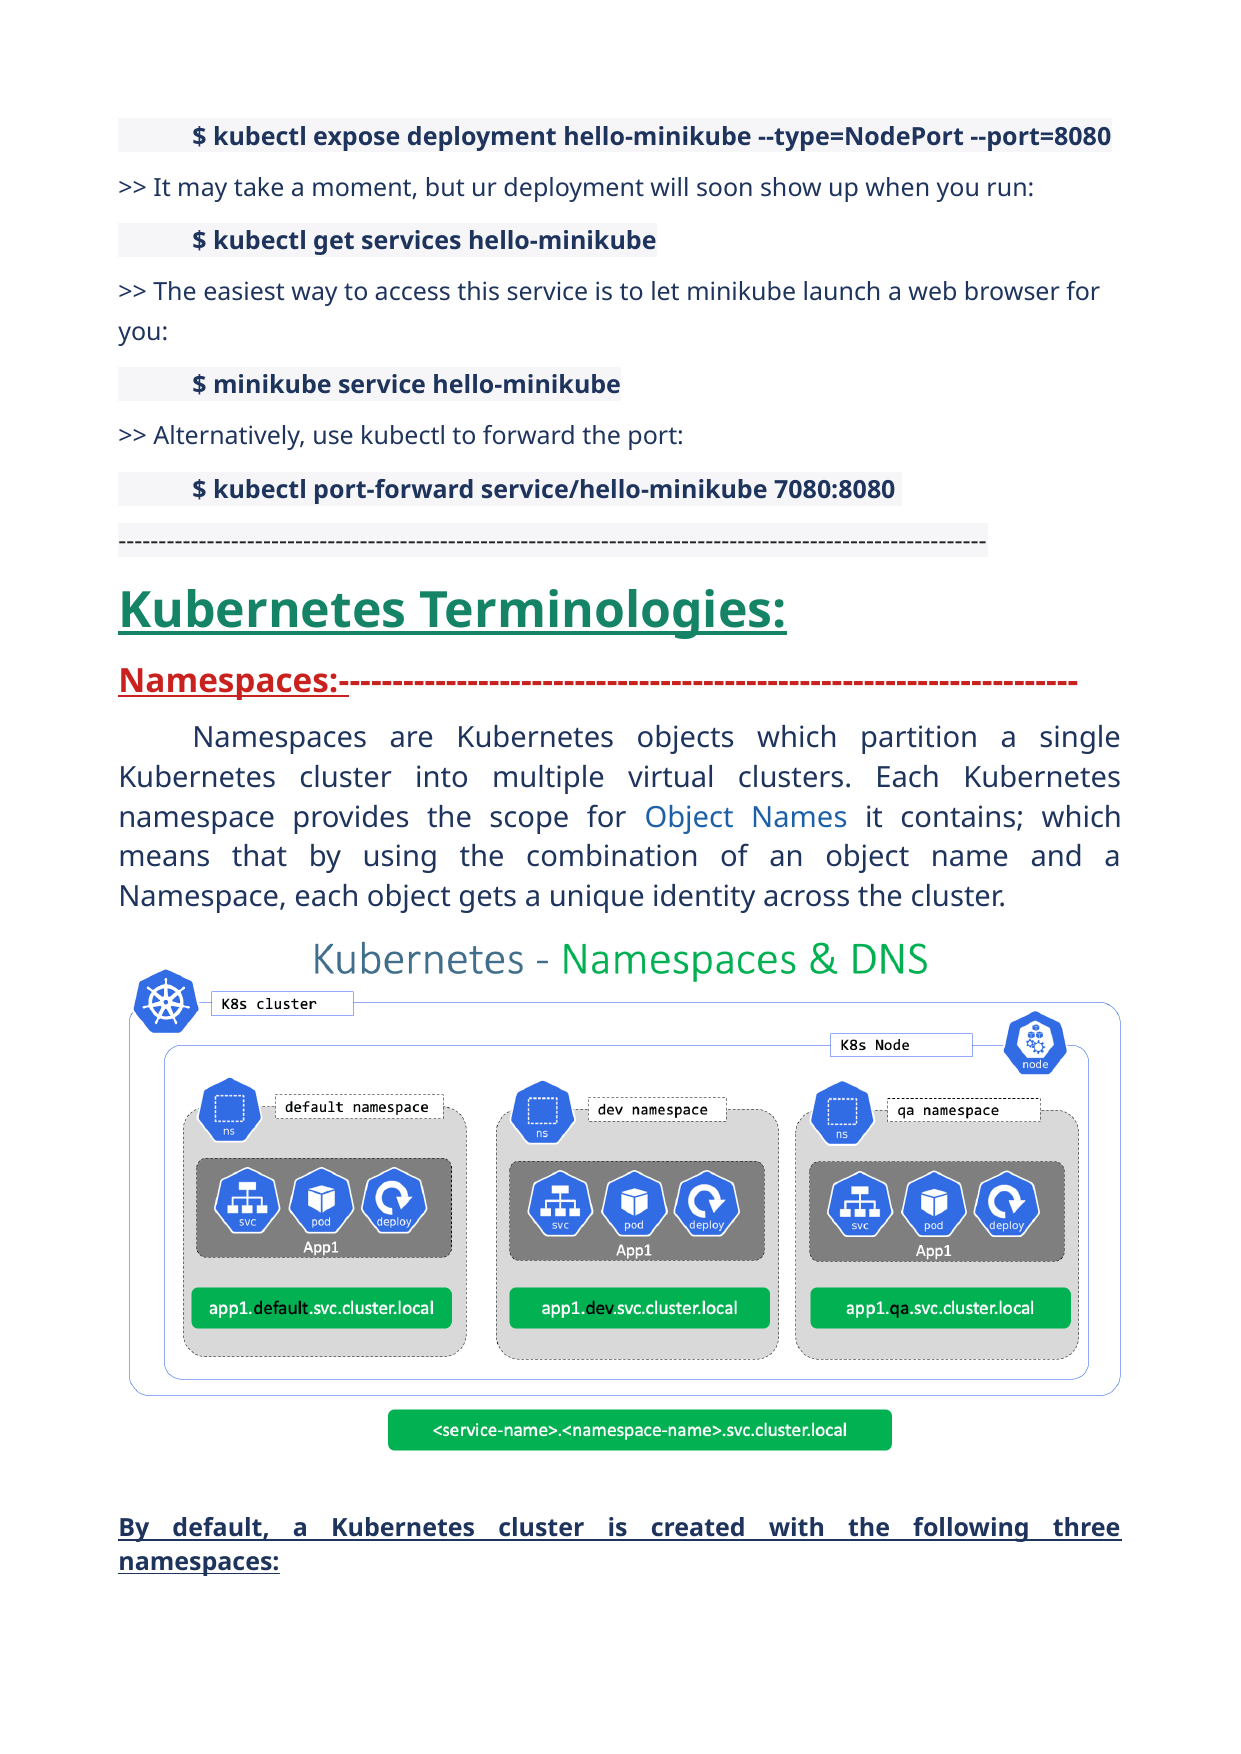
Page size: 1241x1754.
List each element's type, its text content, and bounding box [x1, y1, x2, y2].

text $ kubectl get services hello-minikube [118, 223, 1122, 257]
text ------------------------------------------------------------------------------------------------------------ [118, 523, 1122, 557]
picture [113, 929, 1127, 1456]
text >> The easiest way to access this service is to let minikube launch a web browser for you: [118, 274, 1122, 347]
text $ minikube service hello-minikube [118, 367, 1122, 401]
subtitle Namespaces:--------------------------------------------------------------------- [118, 656, 1122, 702]
text Namespaces are Kubernetes objects which partition a single Kubernetes cluster into multiple virtual clusters. Each Kubernetes namespace provides the scope for Object Names it contains; which means that by using the combination of an object name and a Namespace, each object gets a unique identity across the cluster. [118, 716, 1122, 915]
subtitle Kubernetes Terminologies: [118, 574, 1122, 642]
text >> It may take a moment, but ur deployment will soon show up when you run: [118, 169, 1122, 203]
text namespaces: [118, 1541, 1122, 1578]
text $ kubectl port-forward service/hello-minikube 7080:8080 [118, 472, 1122, 506]
text By default, a Kubernetes cluster is created with the following three [118, 1510, 1122, 1539]
text >> Alternatively, use kubectl to forward the port: [118, 418, 1122, 452]
text $ kubectl expose deployment hello-minikube --type=NodePort --port=8080 [118, 118, 1122, 152]
